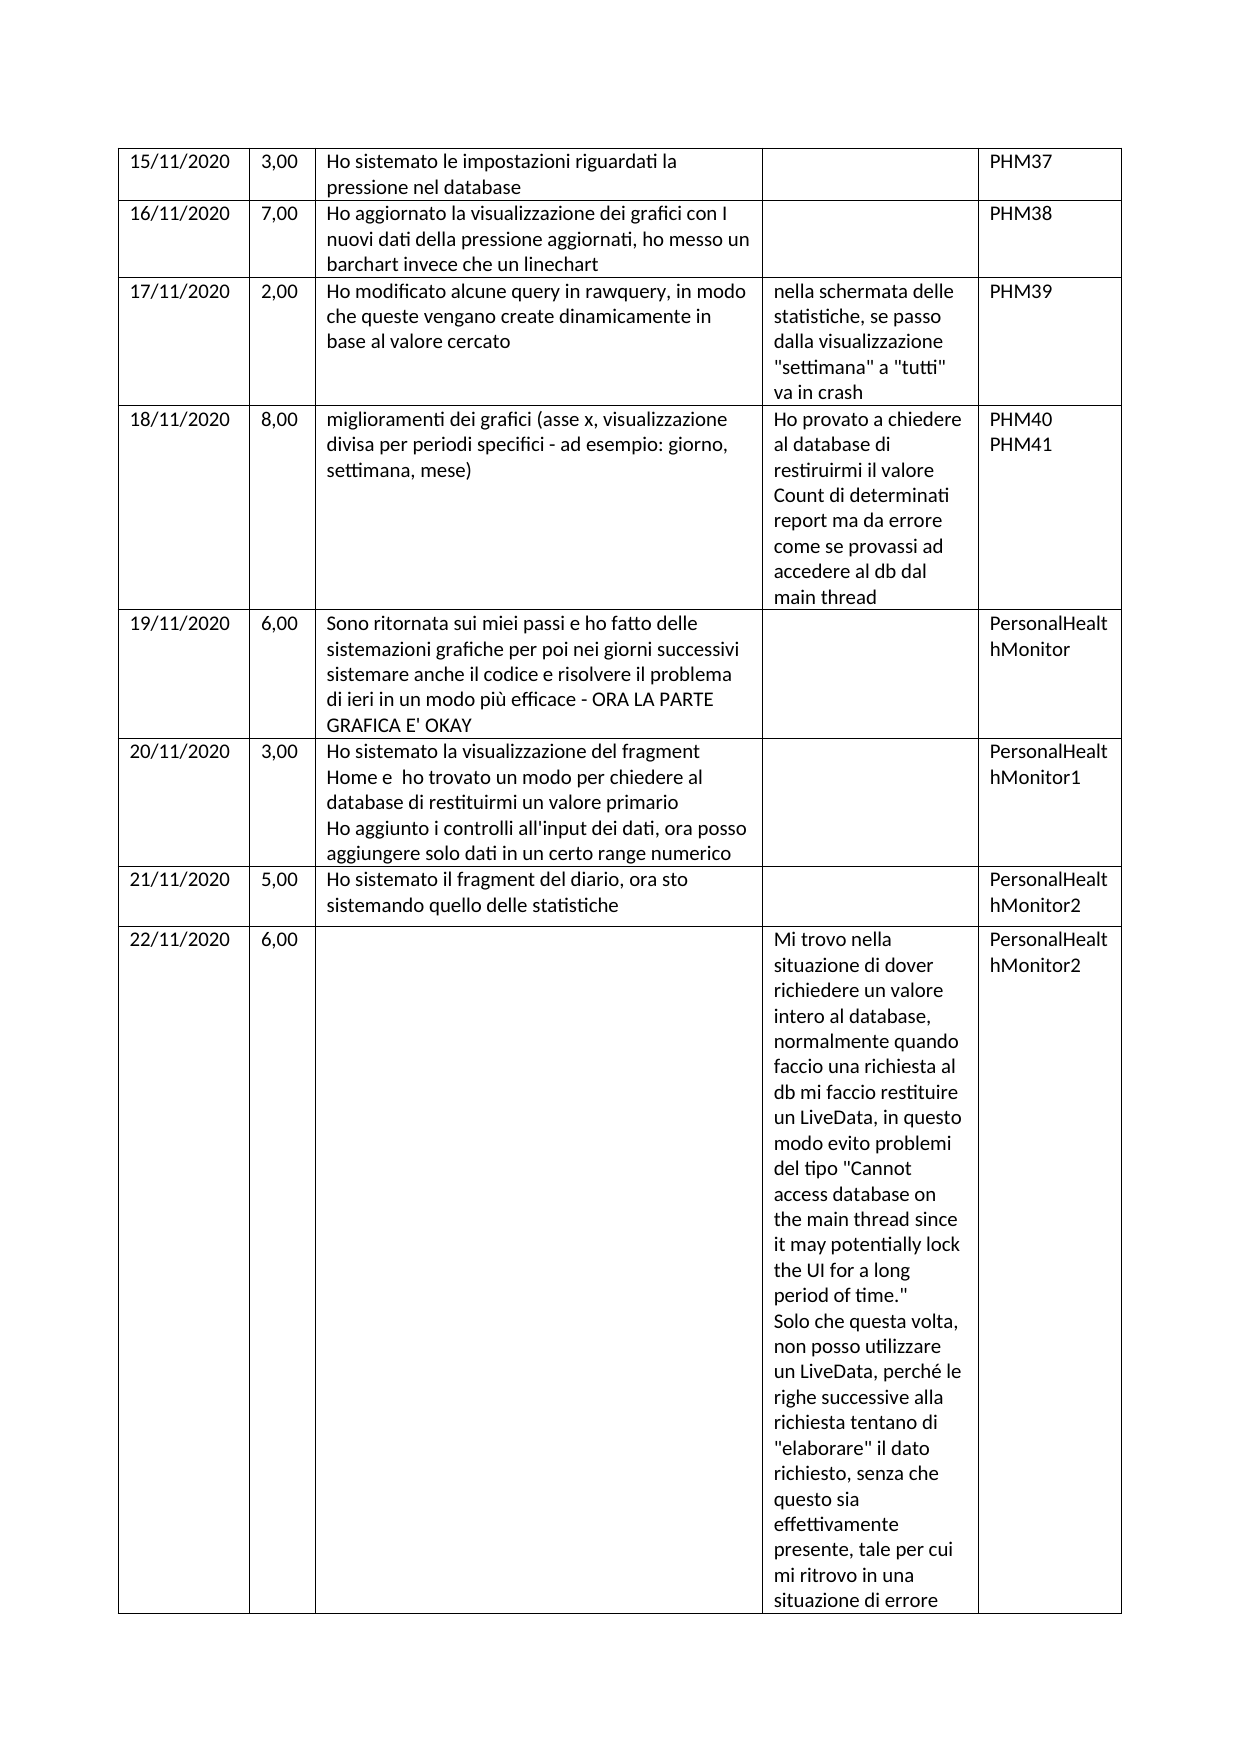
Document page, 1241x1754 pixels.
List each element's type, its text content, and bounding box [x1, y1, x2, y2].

table_cell PersonalHealthMonitor [979, 610, 1121, 737]
table_cell [763, 610, 978, 737]
table_cell 8,00 [250, 406, 315, 609]
table_cell PHM38 [979, 201, 1121, 277]
table_cell 22/11/2020 [119, 927, 249, 1613]
table_cell 20/11/2020 [119, 739, 249, 866]
table_cell 17/11/2020 [119, 278, 249, 405]
table_cell PHM39 [979, 278, 1121, 405]
table_cell [763, 739, 978, 866]
table_cell 3,00 [250, 149, 315, 199]
table_cell PHM37 [979, 149, 1121, 199]
table_cell 7,00 [250, 201, 315, 277]
table_cell 19/11/2020 [119, 610, 249, 737]
table_cell 15/11/2020 [119, 149, 249, 199]
table_cell 3,00 [250, 739, 315, 866]
table_cell [316, 927, 762, 1613]
table_cell Ho modificato alcune query in rawquery, in modo che queste vengano create dinamicamente in base al valore cercato [316, 278, 762, 405]
table_cell 16/11/2020 [119, 201, 249, 277]
table_cell PersonalHealthMonitor2 [979, 927, 1121, 1613]
table_cell Mi trovo nella situazione di dover richiedere un valore intero al database, normalmente quando faccio una richiesta al db mi faccio restituire un LiveData, in questo modo evito problemi del tipo "Cannot access database on the main thread since it may potentially lock the UI for a long period of time." Solo che questa volta, non posso utilizzare un LiveData, perché le righe successive alla richiesta tentano di "elaborare" il dato richiesto, senza che questo sia effettivamente presente, tale per cui mi ritrovo in una situazione di errore [763, 927, 978, 1613]
table_cell 5,00 [250, 867, 315, 926]
table_cell Ho provato a chiedere al database di restiruirmi il valore Count di determinati report ma da errore come se provassi ad accedere al db dal main thread [763, 406, 978, 609]
table_cell PersonalHealthMonitor1 [979, 739, 1121, 866]
table_cell 6,00 [250, 610, 315, 737]
table_cell nella schermata delle statistiche, se passo dalla visualizzazione "settimana" a "tutti" va in crash [763, 278, 978, 405]
table_cell [763, 867, 978, 926]
table_cell 18/11/2020 [119, 406, 249, 609]
table_cell Ho sistemato le impostazioni riguardati la pressione nel database [316, 149, 762, 199]
table_cell Ho aggiornato la visualizzazione dei grafici con I nuovi dati della pressione aggiornati, ho messo un barchart invece che un linechart [316, 201, 762, 277]
table_cell 2,00 [250, 278, 315, 405]
table_cell Ho sistemato la visualizzazione del fragment Home e ho trovato un modo per chiedere al database di restituirmi un valore primario Ho aggiunto i controlli all'input dei dati, ora posso aggiungere solo dati in un certo range numerico [316, 739, 762, 866]
table_cell [763, 201, 978, 277]
table_cell miglioramenti dei grafici (asse x, visualizzazione divisa per periodi specifici - ad esempio: giorno, settimana, mese) [316, 406, 762, 609]
table_cell 6,00 [250, 927, 315, 1613]
table_cell 21/11/2020 [119, 867, 249, 926]
table_cell PHM40 PHM41 [979, 406, 1121, 609]
table_cell PersonalHealthMonitor2 [979, 867, 1121, 926]
table_cell [763, 149, 978, 199]
table_cell Ho sistemato il fragment del diario, ora sto sistemando quello delle statistiche [316, 867, 762, 926]
table_cell Sono ritornata sui miei passi e ho fatto delle sistemazioni grafiche per poi nei giorni successivi sistemare anche il codice e risolvere il problema di ieri in un modo più efficace - ORA LA PARTE GRAFICA E' OKAY [316, 610, 762, 737]
